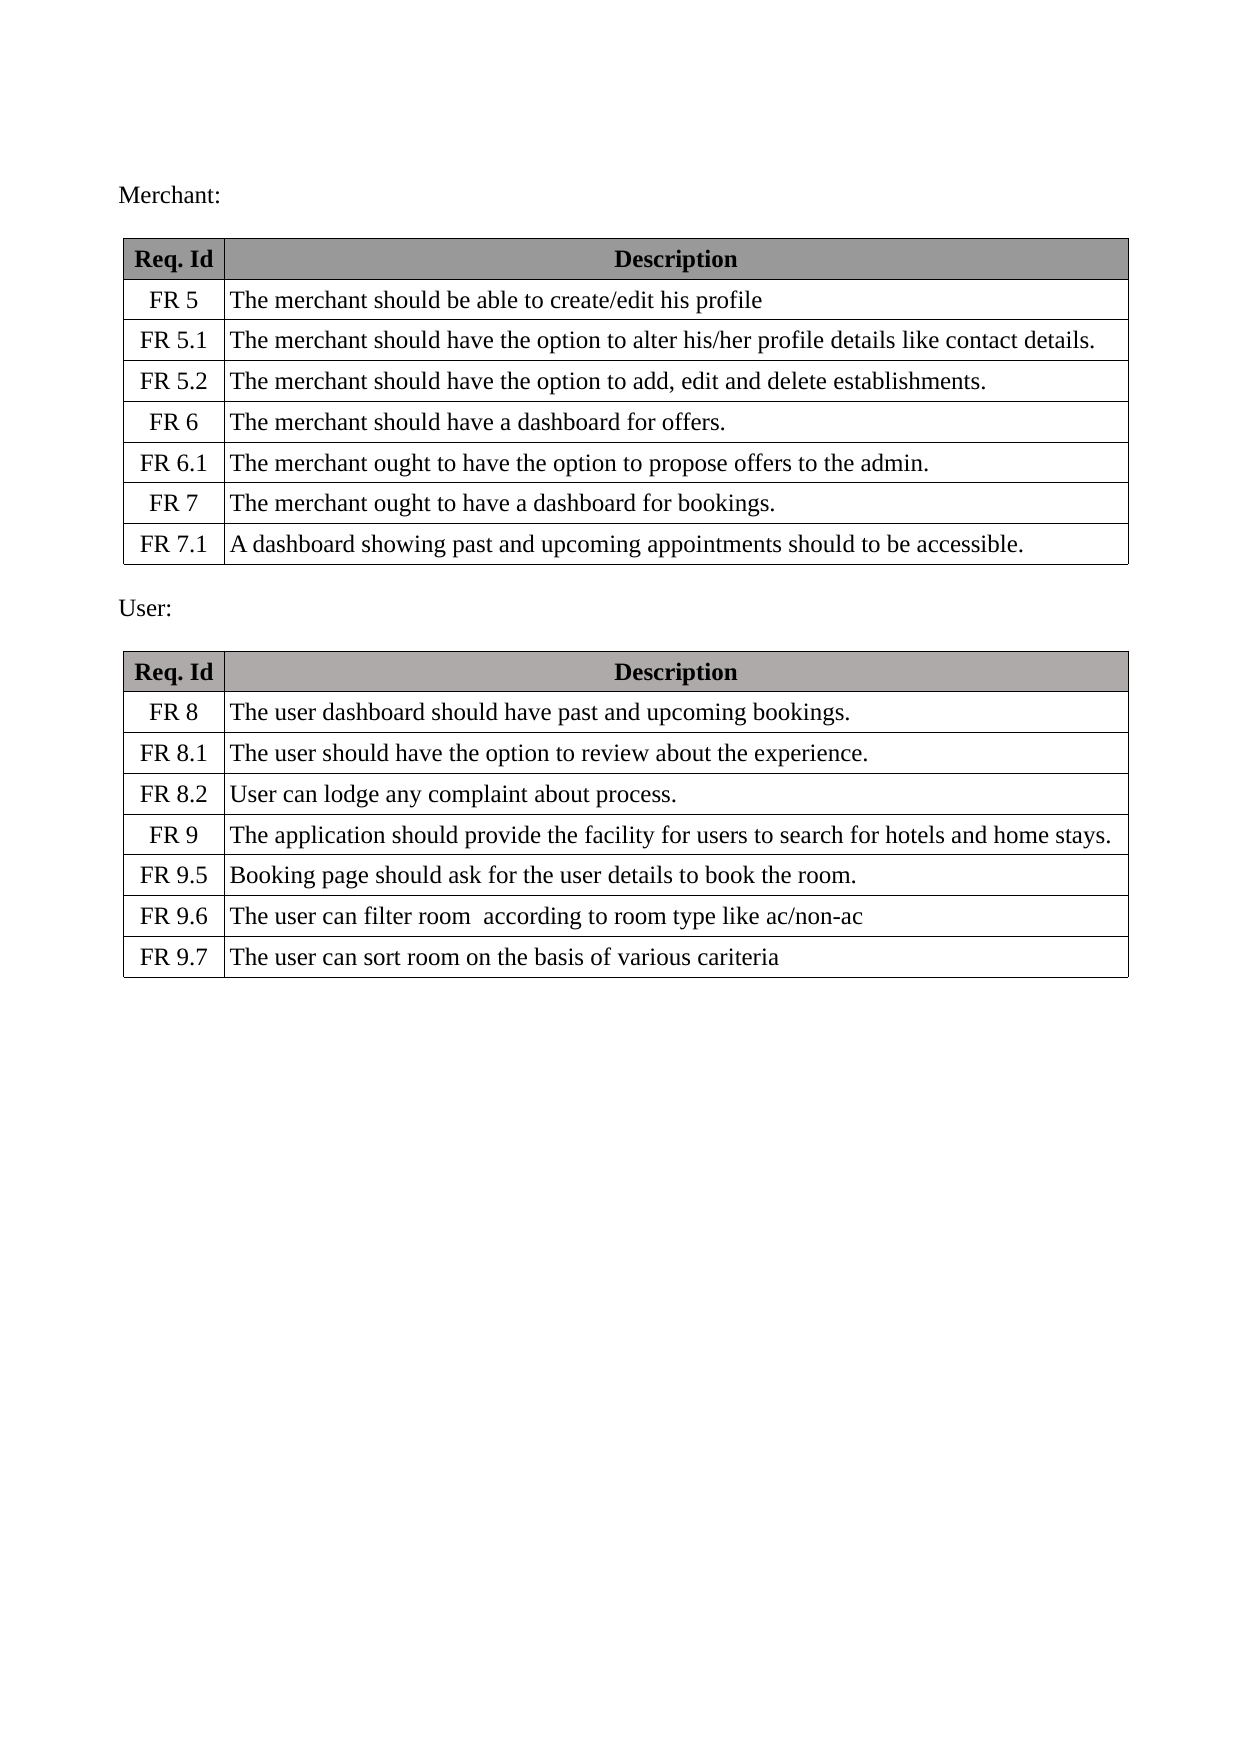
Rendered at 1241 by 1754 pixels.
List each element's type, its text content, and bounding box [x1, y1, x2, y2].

table_cell The application should provide the facility for users to search for hotels and home stays. [225, 815, 1128, 854]
table_cell The merchant should have the option to add, edit and delete establishments. [225, 361, 1128, 401]
table_cell FR 5.1 [124, 320, 224, 360]
table_cell The merchant should be able to create/edit his profile [225, 280, 1128, 319]
table_cell FR 9.6 [124, 896, 224, 936]
text User: [118, 593, 1122, 622]
table_cell FR 6.1 [124, 443, 224, 482]
table_cell FR 9.7 [124, 937, 224, 976]
table_cell FR 8 [124, 692, 224, 732]
table_cell FR 7 [124, 483, 224, 523]
table_cell The user can filter room according to room type like ac/non-ac [225, 896, 1128, 936]
table_cell The merchant should have a dashboard for offers. [225, 402, 1128, 442]
table_cell A dashboard showing past and upcoming appointments should to be accessible. [225, 524, 1128, 564]
table_header Description [225, 652, 1128, 691]
table_cell FR 9 [124, 815, 224, 854]
table_cell The user dashboard should have past and upcoming bookings. [225, 692, 1128, 732]
table_cell FR 8.2 [124, 774, 224, 813]
table_header Req. Id [124, 652, 224, 691]
table_cell The merchant should have the option to alter his/her profile details like contact details. [225, 320, 1128, 360]
table_cell Booking page should ask for the user details to book the room. [225, 855, 1128, 895]
table_cell The user should have the option to review about the experience. [225, 733, 1128, 773]
table_cell FR 8.1 [124, 733, 224, 773]
table_cell FR 5 [124, 280, 224, 319]
table_cell The merchant ought to have the option to propose offers to the admin. [225, 443, 1128, 482]
table_cell The user can sort room on the basis of various cariteria [225, 937, 1128, 976]
table_cell The merchant ought to have a dashboard for bookings. [225, 483, 1128, 523]
table_cell FR 9.5 [124, 855, 224, 895]
table_cell User can lodge any complaint about process. [225, 774, 1128, 813]
table_cell FR 6 [124, 402, 224, 442]
table_cell FR 7.1 [124, 524, 224, 564]
text Merchant: [118, 180, 1122, 209]
table_header Description [225, 239, 1128, 279]
table_header Req. Id [124, 239, 224, 279]
table_cell FR 5.2 [124, 361, 224, 401]
